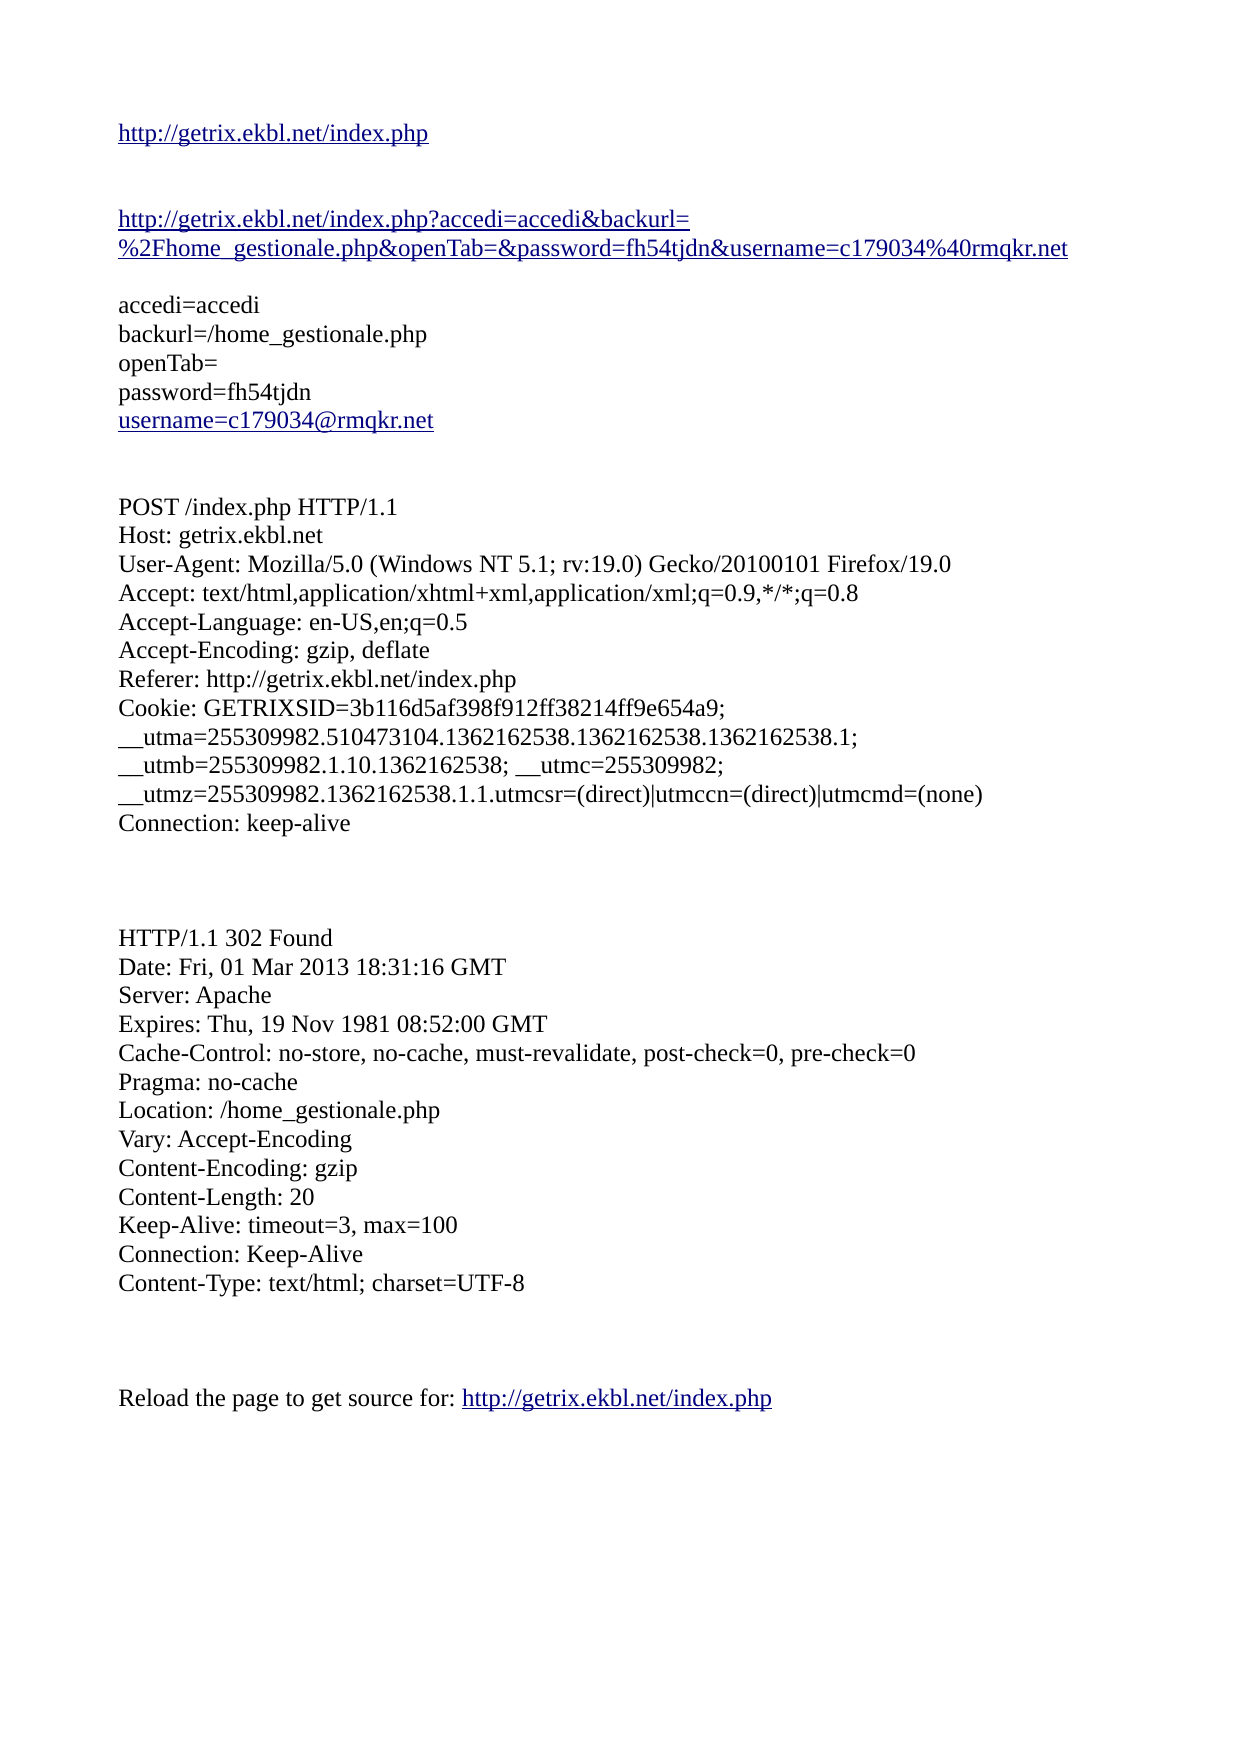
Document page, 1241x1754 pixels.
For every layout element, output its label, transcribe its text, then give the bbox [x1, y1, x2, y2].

text Location: /home_gestionale.php [118, 1096, 1122, 1124]
text POST /index.php HTTP/1.1 [118, 492, 1122, 521]
text Connection: Keep-Alive [118, 1239, 1122, 1268]
text Accept: text/html,application/xhtml+xml,application/xml;q=0.9,*/*;q=0.8 [118, 578, 1122, 607]
text Accept-Language: en-US,en;q=0.5 [118, 607, 1122, 636]
text http://getrix.ekbl.net/index.php?accedi=accedi&backurl=%2Fhome_gestionale.php&openTab=&password=fh54tjdn&username=c179034%40rmqkr.net [118, 204, 1122, 262]
text Pragma: no-cache [118, 1067, 1122, 1096]
text Cache-Control: no-store, no-cache, must-revalidate, post-check=0, pre-check=0 [118, 1038, 1122, 1067]
text Server: Apache [118, 981, 1122, 1009]
text Vary: Accept-Encoding [118, 1124, 1122, 1153]
text Host: getrix.ekbl.net [118, 521, 1122, 549]
text openTab= [118, 348, 1122, 377]
text Keep-Alive: timeout=3, max=100 [118, 1211, 1122, 1239]
text Connection: keep-alive [118, 808, 1122, 837]
text Content-Encoding: gzip [118, 1153, 1122, 1182]
text Content-Length: 20 [118, 1182, 1122, 1211]
text username=c179034@rmqkr.net [118, 406, 1122, 434]
text Content-Type: text/html; charset=UTF-8 [118, 1268, 1122, 1297]
text HTTP/1.1 302 Found [118, 923, 1122, 952]
text Cookie: GETRIXSID=3b116d5af398f912ff38214ff9e654a9; __utma=255309982.510473104.1362162538.1362162538.1362162538.1; __utmb=255309982.1.10.1362162538; __utmc=255309982; __utmz=255309982.1362162538.1.1.utmcsr=(direct)|utmccn=(direct)|utmcmd=(none) [118, 693, 1122, 808]
text http://getrix.ekbl.net/index.php [118, 118, 1122, 147]
text User-Agent: Mozilla/5.0 (Windows NT 5.1; rv:19.0) Gecko/20100101 Firefox/19.0 [118, 549, 1122, 578]
text backurl=/home_gestionale.php [118, 319, 1122, 348]
text Reload the page to get source for: http://getrix.ekbl.net/index.php [118, 1383, 1122, 1412]
text password=fh54tjdn [118, 377, 1122, 406]
text Date: Fri, 01 Mar 2013 18:31:16 GMT [118, 952, 1122, 981]
text accedi=accedi [118, 291, 1122, 319]
text Accept-Encoding: gzip, deflate [118, 636, 1122, 664]
text Expires: Thu, 19 Nov 1981 08:52:00 GMT [118, 1009, 1122, 1038]
text Referer: http://getrix.ekbl.net/index.php [118, 664, 1122, 693]
